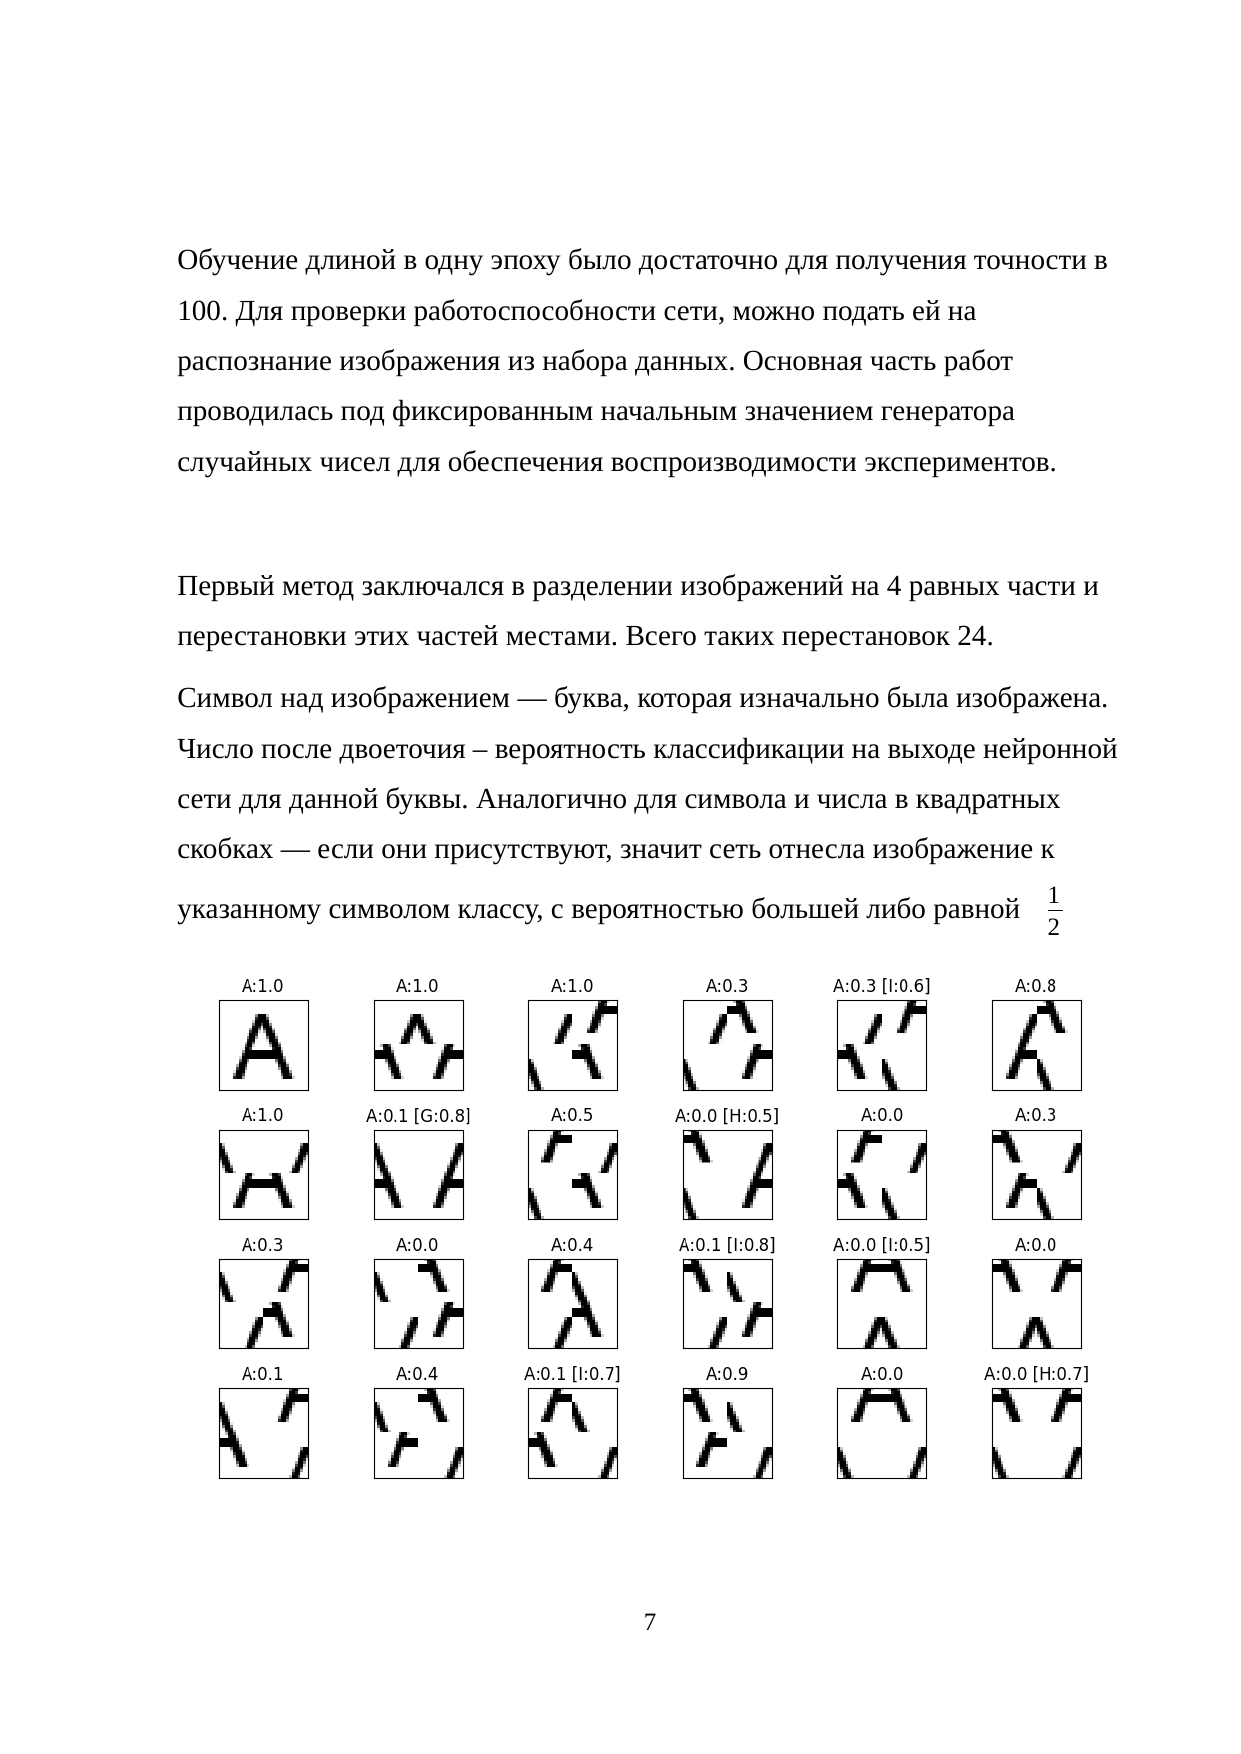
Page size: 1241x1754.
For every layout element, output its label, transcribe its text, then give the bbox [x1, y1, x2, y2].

picture [177, 963, 1123, 1495]
text Первый метод заключался в разделении изображений на 4 равных части и перестановки этих частей местами. Всего таких перестановок 24. [177, 568, 1122, 652]
text Обучение длиной в одну эпоху было достаточно для получения точности в 100. Для проверки работоспособности сети, можно подать ей на распознание изображения из набора данных. Основная часть работ проводилась под фиксированным начальным значением генератора случайных чисел для обеспечения воспроизводимости экспериментов. [177, 242, 1122, 477]
text Символ над изображением — буква, которая изначально была изображена. Число после двоеточия – вероятность классификации на выходе нейронной сети для данной буквы. Аналогично для символа и числа в квадратных скобках — если они присутствуют, значит сеть отнесла изображение к указанному символом классу, с вероятностью большей либо равной [177, 681, 1122, 941]
